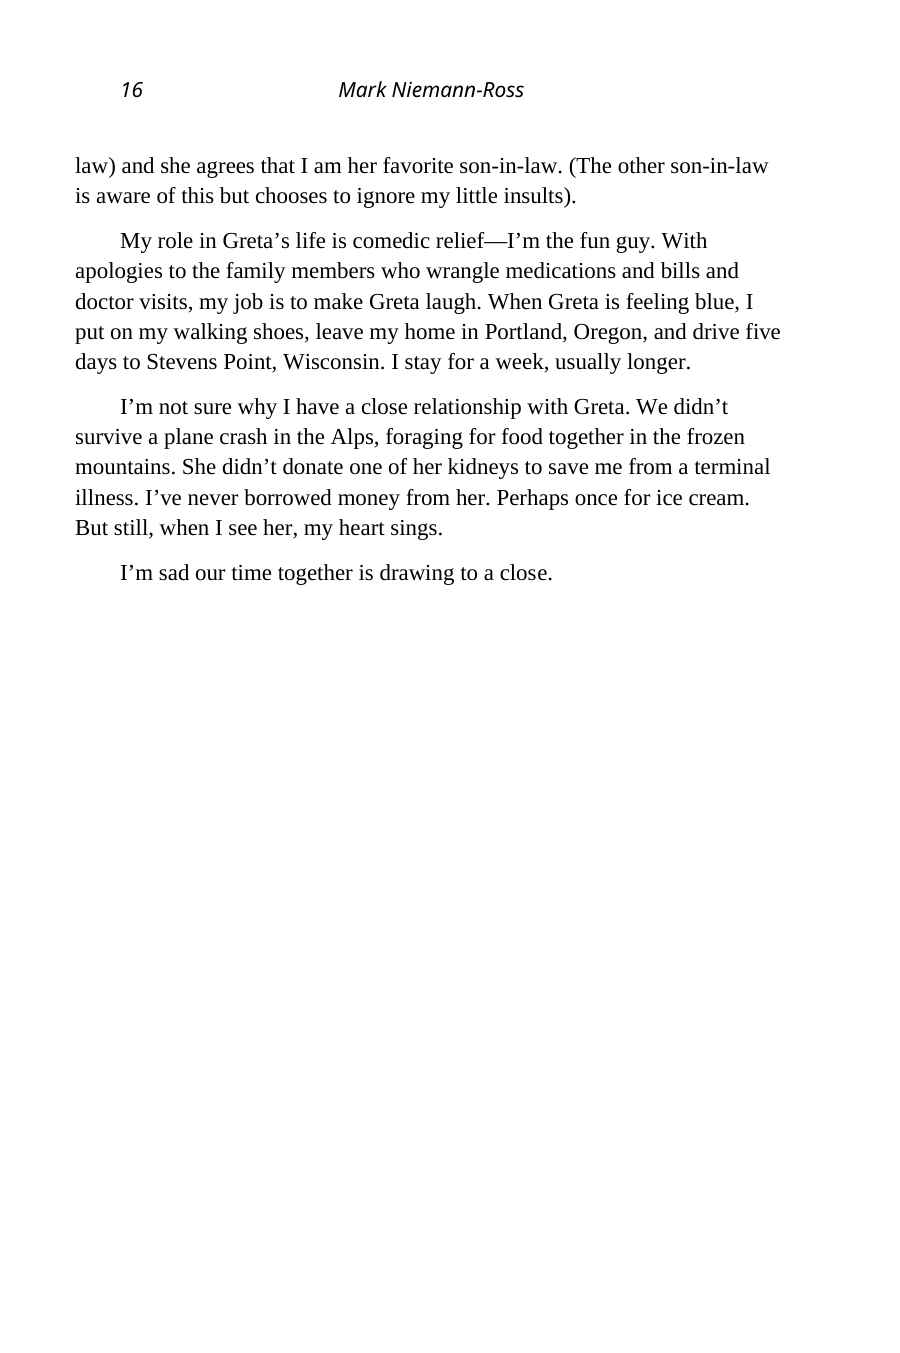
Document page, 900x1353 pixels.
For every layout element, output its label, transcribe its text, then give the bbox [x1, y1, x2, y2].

text My role in Greta’s life is comedic relief—I’m the fun guy. With apologies to the family members who wrangle medications and bills and doctor visits, my job is to make Greta laugh. When Greta is feeling blue, I put on my walking shoes, leave my home in Portland, Oregon, and drive five days to Stevens Point, Wisconsin. I stay for a week, usually longer. [75, 227, 787, 374]
text I’m sad our time together is drawing to a close. [75, 559, 787, 585]
text I’m not sure why I have a close relationship with Greta. We didn’t survive a plane crash in the Alps, foraging for food together in the frozen mountains. She didn’t donate one of her kidneys to save me from a terminal illness. I’ve never borrowed money from her. Perhaps once for ice cream. But still, when I see her, my heart sings. [75, 393, 787, 540]
text law) and she agrees that I am her favorite son-in-law. (The other son-in-law is aware of this but chooses to ignore my little insults). [75, 152, 787, 208]
